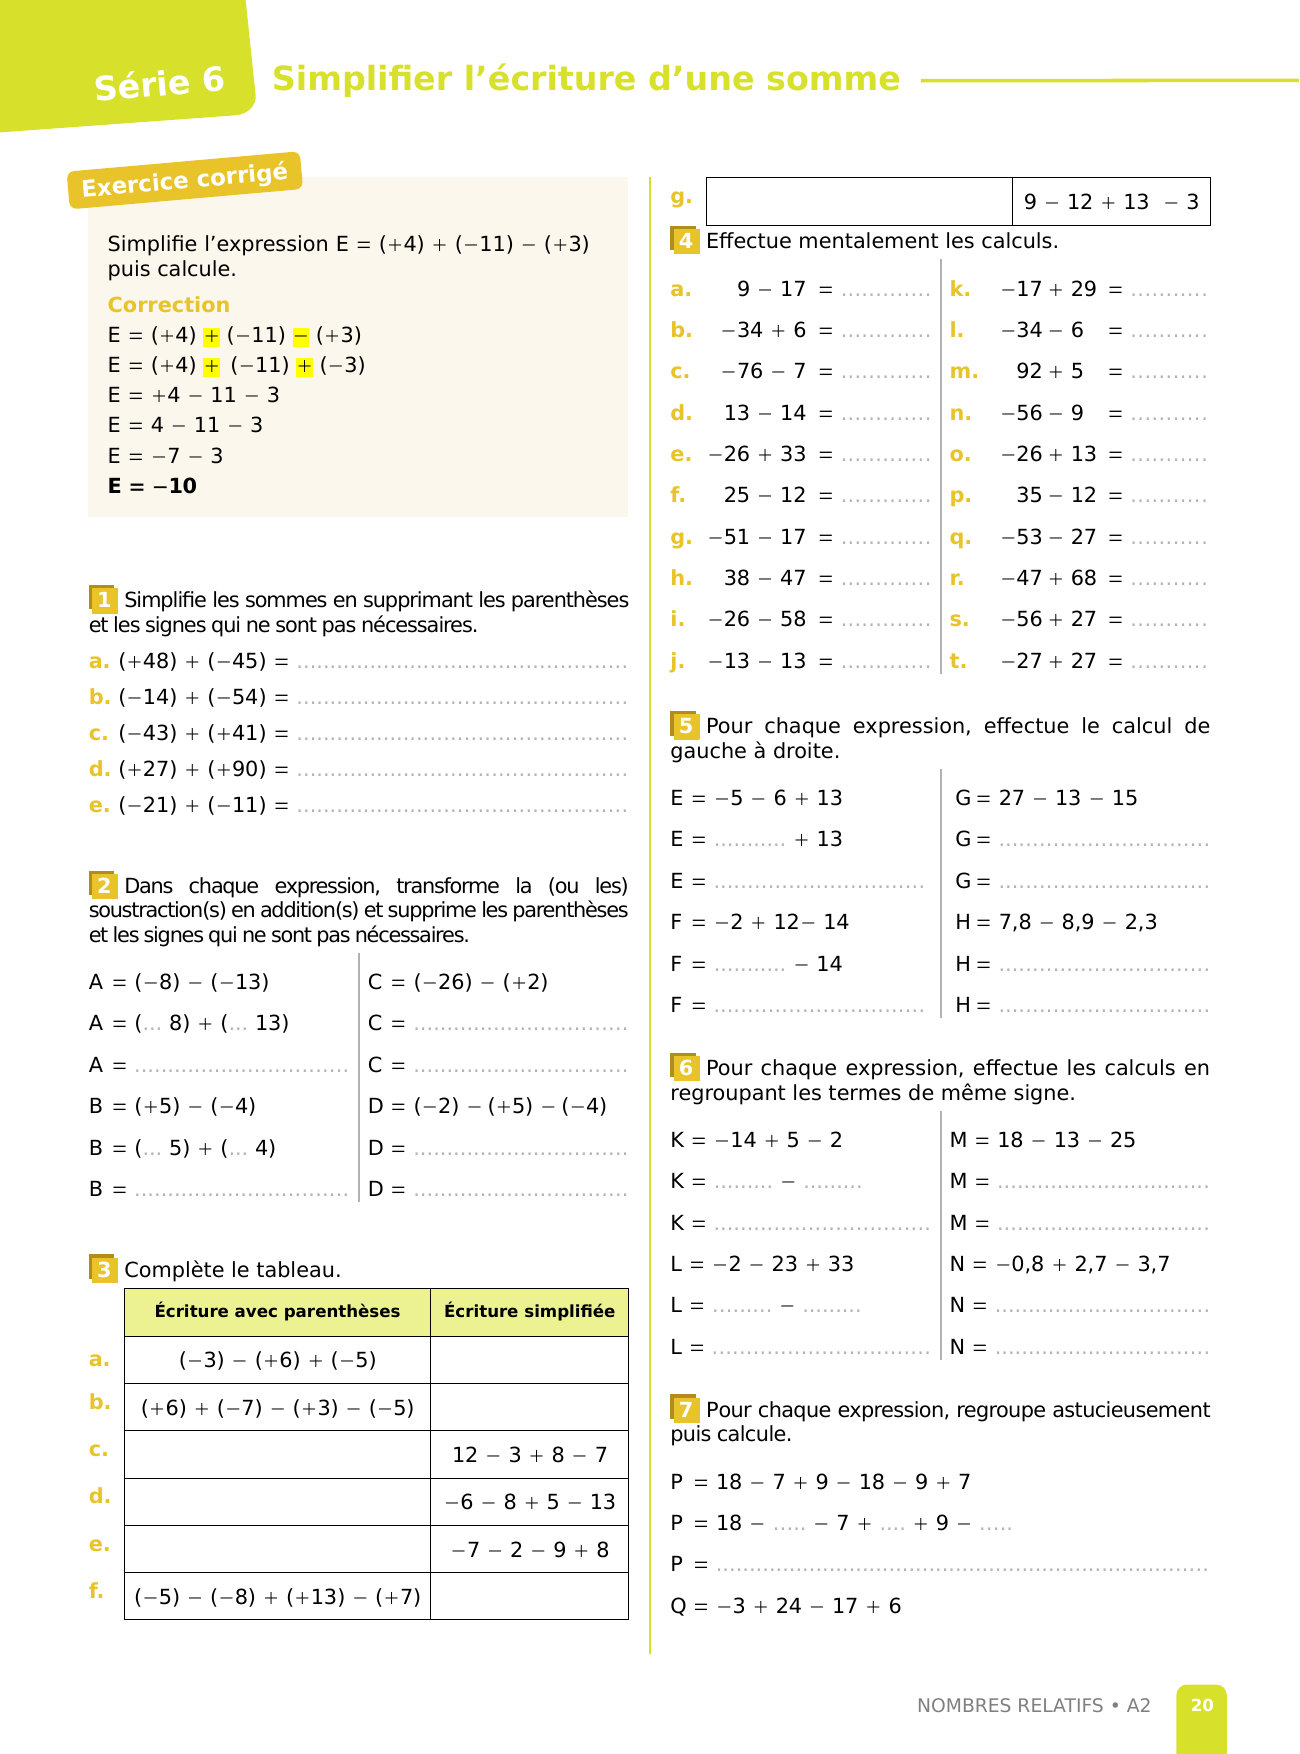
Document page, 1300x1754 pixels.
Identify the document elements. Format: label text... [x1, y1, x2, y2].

text C = [368, 994, 629, 1036]
text M = [949, 1193, 1211, 1235]
text N = [949, 1318, 1211, 1359]
list 13 ─ 14 = [670, 383, 932, 425]
table_cell (─5) ─ (─8)  (13) ─ (7) [125, 1573, 430, 1619]
text E = [670, 852, 926, 893]
text E = (4)  (─11)  (─3) [107, 353, 609, 377]
list (─21)  (─11) = [88, 793, 629, 817]
list ─34 ─ 6 = [949, 301, 1211, 342]
text H = [955, 934, 1211, 976]
text E = 4 ─ 11 ─ 3 [107, 383, 609, 407]
text A = (... 8)  (... 13) [88, 994, 350, 1036]
list ─26  33 = [670, 425, 932, 466]
list 25 ─ 12 = [670, 466, 932, 508]
table_cell [89, 1478, 124, 1525]
table_cell [431, 1573, 628, 1619]
text E = ...........  13 [670, 810, 926, 852]
text G = [955, 852, 1211, 893]
list ─47  68 = [949, 549, 1211, 590]
list (─14)  (─54) = [88, 685, 629, 709]
text A = (─8) ─ (─13) [88, 953, 350, 994]
list ─53 ─ 27 = [949, 508, 1211, 549]
list ─26  13 = [949, 425, 1211, 466]
text Q = ─3  24 ─ 17  6 [670, 1577, 1211, 1618]
list 9 ─ 17 = [670, 259, 932, 301]
list (27)  (90) = [88, 757, 629, 781]
subtitle Dans chaque expression, transforme la (ou les) soustraction(s) en addition(s) et supprime les parenthèses et les signes qui ne sont pas nécessaires. [88, 871, 629, 947]
subtitle Pour chaque expression, effectue les calculs en regroupant les termes de même signe. [670, 1053, 1211, 1105]
text E = ─5 ─ 6  13 [670, 769, 926, 810]
text N = ─0,8  2,7 ─ 3,7 [949, 1235, 1211, 1276]
text C = (─26) ─ (2) [368, 953, 629, 994]
subtitle Effectue mentalement les calculs. [696, 226, 1211, 253]
list ─34  6 = [670, 301, 932, 342]
text B = [88, 1160, 350, 1201]
text E = 4 ─ 11 ─ 3 [107, 413, 609, 438]
text H = 7,8 ─ 8,9 ─ 2,3 [955, 893, 1211, 934]
subtitle Pour chaque expression, effectue le calcul de gauche à droite. [670, 711, 1211, 763]
table_cell ─6 ─ 8  5 ─ 13 [431, 1479, 628, 1525]
text B = (5) ─ (─4) [88, 1077, 350, 1118]
text H = [955, 976, 1211, 1017]
subtitle Complète le tableau. [114, 1254, 629, 1282]
text L = [670, 1318, 932, 1359]
text D = [368, 1160, 629, 1201]
table_cell [89, 1572, 124, 1619]
text B = (... 5)  (... 4) [88, 1118, 350, 1160]
list ─56  27 = [949, 590, 1211, 632]
table_cell (─3) ─ (6)  (─5) [125, 1337, 430, 1383]
list ─76 ─ 7 = [670, 342, 932, 383]
list (48)  (─45) = [88, 649, 629, 673]
text N = [949, 1276, 1211, 1318]
table_cell [125, 1431, 430, 1477]
table_cell 12 ─ 3  8 ─ 7 [431, 1431, 628, 1477]
list ─17  29 = [949, 259, 1211, 301]
text F = [670, 976, 926, 1017]
text P = 18 ─ 7  9 ─ 18 ─ 9  7 [670, 1453, 1211, 1494]
table_cell [707, 178, 1012, 224]
text K = ......... ─ ......... [670, 1152, 932, 1193]
text D = [368, 1118, 629, 1160]
table_header Écriture avec parenthèses [125, 1289, 430, 1336]
text E = ─10 [107, 474, 609, 498]
table_cell ─7 ─ 2 ─ 9  8 [431, 1526, 628, 1572]
table_cell [89, 1383, 124, 1430]
text F = ─2  12 ─ 14 [670, 893, 926, 934]
list ─26 ─ 58 = [670, 590, 932, 632]
table_header Écriture simplifiée [431, 1289, 628, 1336]
text M = [949, 1152, 1211, 1193]
list ─51 ─ 17 = [670, 508, 932, 549]
subtitle Pour chaque expression, regroupe astucieusement puis calcule. [670, 1394, 1211, 1447]
table_cell [125, 1479, 430, 1525]
list ─56 ─ 9 = [949, 383, 1211, 425]
table_cell [670, 177, 706, 224]
text E = (4)  (─11) ─ (3) [107, 323, 609, 347]
table_cell [125, 1526, 430, 1572]
table_cell 9 ─ 12  13 ─ 3 [1013, 178, 1210, 224]
list 38 ─ 47 = [670, 549, 932, 590]
table_header [89, 1288, 124, 1336]
list 35 ─ 12 = [949, 466, 1211, 508]
text M = 18 ─ 13 ─ 25 [949, 1111, 1211, 1152]
text L = …...... ─ ......... [670, 1276, 932, 1318]
text E = ─7 ─ 3 [107, 444, 609, 468]
text D = (─2) ─ (5) ─ (─4) [368, 1077, 629, 1118]
text A = [88, 1036, 350, 1077]
list ─13 ─ 13 = [670, 632, 932, 673]
table_cell (6)  (─7) ─ (3) ─ (─5) [125, 1384, 430, 1430]
text P = [670, 1535, 1211, 1577]
list ─27  27 = [949, 632, 1211, 673]
text Correction [107, 293, 609, 317]
text L = ─2 ─ 23  33 [670, 1235, 932, 1276]
list (─43)  (41) = [88, 721, 629, 745]
text G = [955, 810, 1211, 852]
text C = [368, 1036, 629, 1077]
subtitle Simplifie les sommes en supprimant les parenthèses et les signes qui ne sont pas nécessaires. [88, 585, 629, 637]
table_cell [89, 1430, 124, 1477]
table_cell [431, 1384, 628, 1430]
text G = 27 ─ 13 ─ 15 [955, 769, 1211, 810]
text P = 18 ─ ….. ─ 7  ....  9 ─ ….. [670, 1494, 1211, 1535]
table_cell [431, 1337, 628, 1383]
text K = [670, 1193, 932, 1235]
text K = ─14  5 ─ 2 [670, 1111, 932, 1152]
text F = ........... ─ 14 [670, 934, 926, 976]
list 92  5 = [949, 342, 1211, 383]
table_cell [89, 1336, 124, 1383]
text Simplifie l’expression E = (4)  (─11) ─ (3) puis calcule. [107, 232, 609, 281]
table_cell [89, 1525, 124, 1572]
